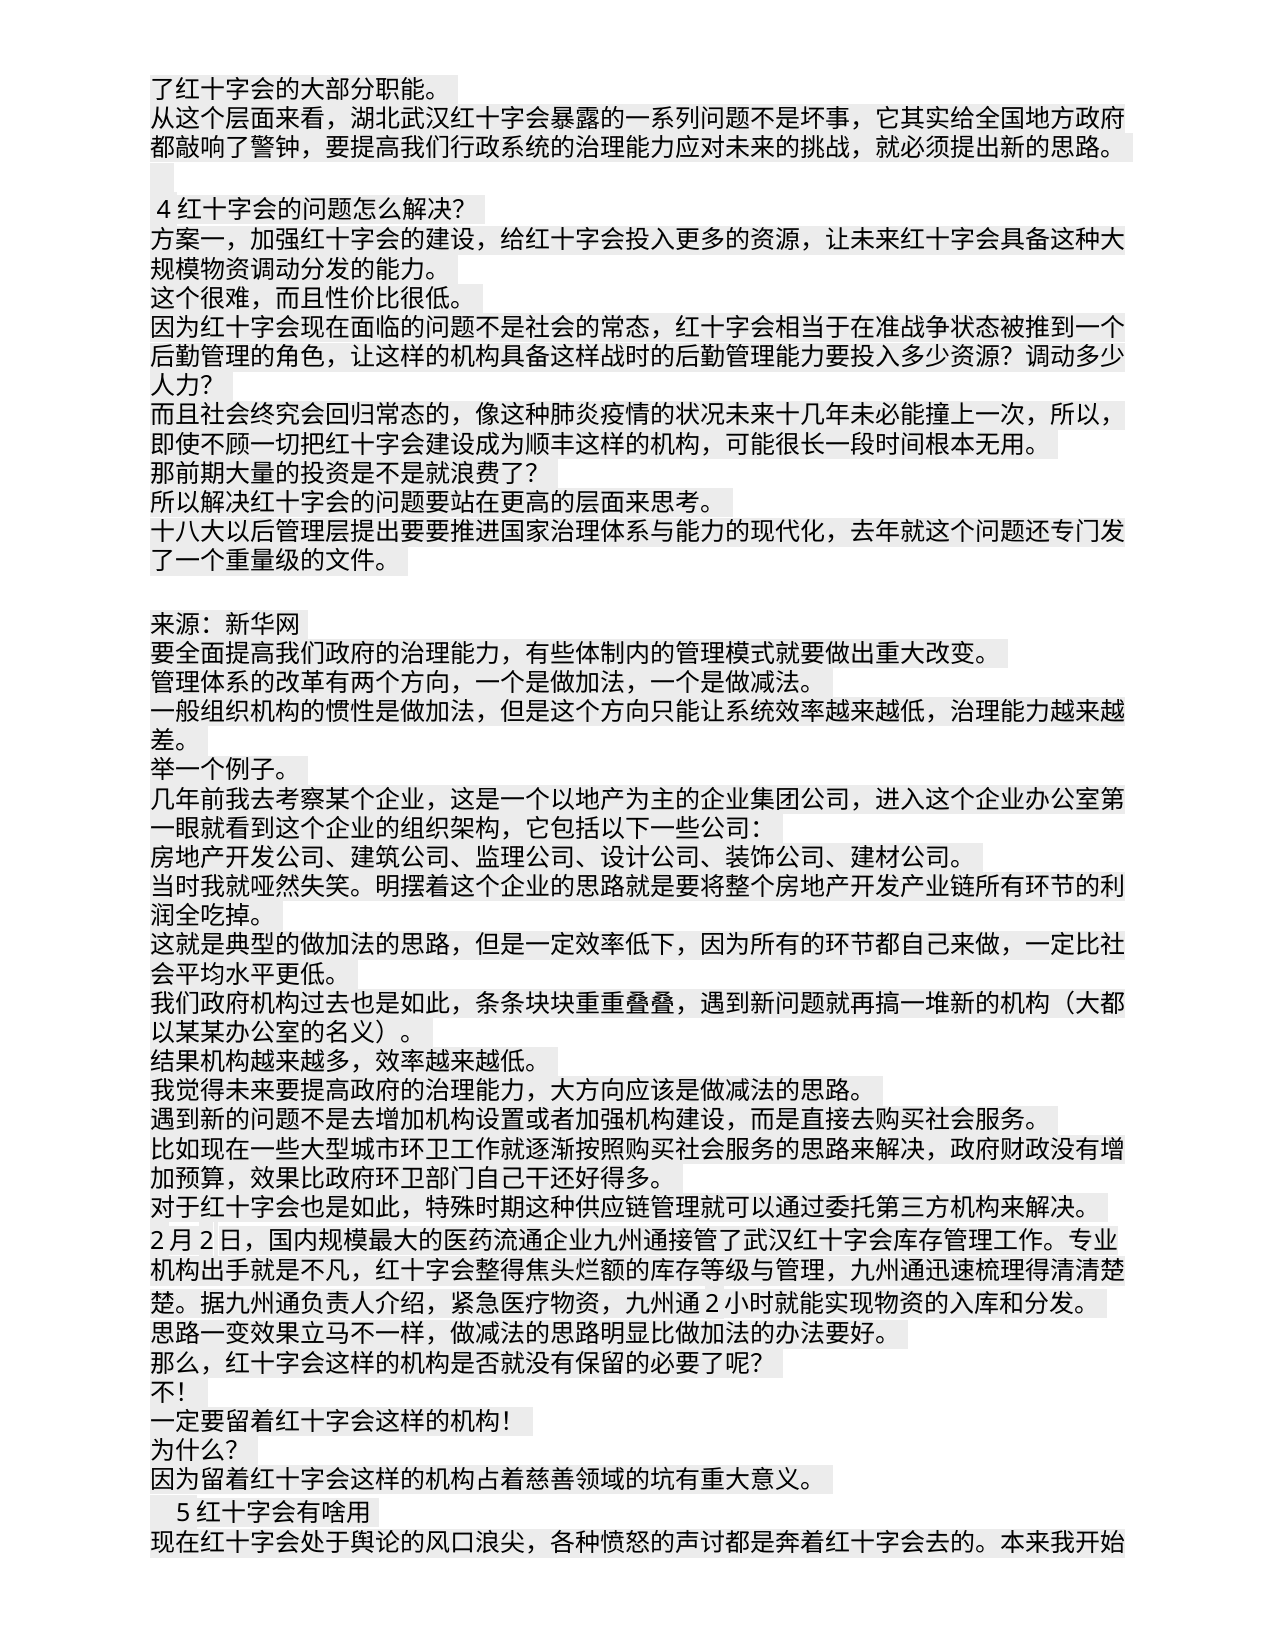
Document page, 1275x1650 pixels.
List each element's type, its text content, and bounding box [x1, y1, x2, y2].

text 以前引述过一篇文章，讲美国如何控制中国舆论，六年过去了，大陆舆论场的众生百态依然没多大变化，随着新一代所谓小粉红的成长，慢慢有点好转，可惜官面上的宣传部门还是烂泥扶不上墙。里面讲的东西到今天依然有效，有兴趣的话，本站搜索关键字“周小平”就能搜到。 大陆的舆论场，能够加精推送和删除消声的势力，主要有三股，美方（包括美国资本，cia等）中国资本和中国官方。 美方就不用说了,造谣抹黑,制造对立,恨不能把中国大卸八块. 大陆官方宣传部门僵化八股,没有战斗力,中央级如此,地方上的官办报纸网络媒体更是亲美大本营,特别是南方系报纸.胡锡进说过,他说在朋友圈一发文章,就嘲笑声一片.他的朋友圈大多数是媒体主编,可见认同他观点的少之又少,而他们又掌控了大部分媒体的审核权.屁股是歪的,审核出来的东西也会歪掉.我不是说胡锡进的观点有多么完美正确,至少他的屁股的正的. 中国资本虽然依靠政府的支持和保护,但是也渴望摆脱权力的束缚,所以很多时候利益不一致.资本天生就喜欢自由,自由的进出,自由的割韭菜,自由的洗钱,自由的逃税避税.掌握资本的资本家也更希望打造一个把强奸改判成不小心摔倒正好插入的”法治”社会.比如这次的红十会事件,各路反华势力和资本合力,利用民众的情绪排山倒海的攻击它,反华势力是为了打击政府的公信力,中方资本是想打击红会的合法性,以便扶正私人公益组织,逃税洗钱收韭菜的黑箱工具就有了,但是一介草民恨不得红会死就说不过去了,红会还可以监督,还可以改,就像小孩子,不懂事还可以教,杀了他干什么,杀了就没了,私人公益组织是别人家小孩,你管不了,想管律师伺候.(注:我不是要一棍子把资本打死,资本一体两面,可以推动社会进步科技发展,也可以作恶对民众敲骨吸髓.资本是工具,要看在谁的手里,比如在任正非手里就挺好) 有些人对小粉红嗤之以鼻,觉得无脑护短不识大体,甚至有人把她们描绘成某种生物.是,我也不喜欢少部分不讲原则一味护短的人,但是小粉红作为一个整体,他们三观正,内心是一颗滚烫的中国心.他们是新一代的年青人,没有老一代的包袱,没有自卑,没有怨恨,没有悲愤,没有软骨病.他们也许幼稚,也许无脑,但他们会成长,他们是祖国的未来. 小粉红是大陆舆论场的重要组成部分,算是政府的外围组织,没有新闻加精推送和删除消声的能力.宣传部门僵化,外围能力不够,反华势力和资本一旦发力,稍为正常的声音都难以生存,比如下面这篇文章https://mp.weixin.qq.com/s/gO8kanJIFI4_Chyo3jwttQ 作者:猫哥的视界 趟一趟武汉红十字这潭浑水 很多读者留言让我谈谈武汉红十字会的问题，我是很有点犹豫的。因为湖北、武汉红十字会的问题已经成为舆论的风暴！风暴的意思就是任何人如果不顺应这个舆论情绪都会被撕得渣都不剩。我看到一个不知名公众号骂红十字会的文章，短短一天之内基本数据就是“阅读”10万+，“在看”10万+，“赞赏”1万+。大家知道这组恐怖数据是什么概念吗？我自己写公众号大概写了180+篇原创文章，阅读10万+很多，在看10万+一篇没有！基本在看能达到2万+，阅读就能上100万+，这样100万+阅读，在看2万+的爆款文章能吸粉10万以上。 这就是公众情绪的风暴！ 按：2月2日我看到另一个不知名公号发表了一篇关于鄂A0260W的文章，再次获得双10万+！ 毫无疑问这个时候任何人试图给公众提供一点理性的声音是非常不理智的行为，那绝壁是要掉粉无数的—— 我在微博上转发一条红十字会辟谣的微博就蹭蹭掉粉，总共6万粉丝的微博一小时内掉了300多粉丝。 所以，我一直在犹豫是不是做这样费力不讨好的事情——话说骂骂红十字会多好啊，顺应大众的情绪，顺便捞一个双10万+的创新纪录。 但我还是决定给大家提供一点不同声音，虽然这样会掉粉无数，我也认了。 现在我就来趟一趟湖北红十字这潭浑水。 武汉封城之后，当地官方就宣布指定红十字会作为唯一接受社会捐赠物资与善款的机构。 为啥官方要这样做？ 2013年4月20日，四川雅安爆发7级地震。在一年之内全国一共有219家基金参与雅安地震募捐。 募捐善款第一名就是当时风头正盛的壹基金。全国一共捐款是16个亿，壹基金一家就拿走了4个亿，而四川红十字会却只募捐到3000万元善款，是壹基金的1/13。 为啥壹基金会如此成功？ 因为谣言，针对红十字会有意制造的各种谣言。 被判刑的“秦火火”就是制造谣言的著名推手，在雅安地震之后，曾经在2011年给红十字会造谣的“中华秦火火”摇身一变，成为“江南秦火火”，继续制造了大量红十字会的谣言。 这些谣言被几十个公知大V转发，形成巨大的影响力，把红十字会搞得声名狼藉，让壹基金成为最大的受益者。 那么，壹基金这个私立慈善基金会具体表现如何呢？ 国家法律对于慈善基金有个规定，就是募集的善款必须在第一年内使用不低于70%（详见《基金会管理条例》第二十九条：公募基金会每年用于公益事业支出，不得低于上一年总收入的70%）。 壹基金虽然成立之初不属于公募基金，但是它还是在自己的公司章程第52条中作了同样的规定：壹基金每年用于公益事业支出，不得低于上一年度总收入的70%。 但是，公司章程规定是一回事，实际怎么做则是另外一回事——2014年壹基金审计报告上列出这个基金在一年内仅向灾区拨付了4000万元，占募集善款总数的9%。 而当时灰头土脸的四川红十字会总共募集到善款只有3000多万元，在一年之内向灾区拨付善款超过80%。 从此，壹基金一直深陷财务与善款丑闻中。 武汉封城之后正处于舆论的风口浪尖，毫无疑问，当地官员不希望未来也爆出什么捐赠物资与善款的丑闻。 所以，就指定有官方背景的红十字会作为唯一接受社会捐赠物资与善款的机构。 这样的决策四平八稳，将社会所有的捐赠物资与善款都归口到红十字会一家来管理，显然更让当地官员放心。 但是怕什么就来什么，归口给红十字会固然让官方放心，但是却忽略了一个重要的问题—— 红十字会有这个管理善款与物资的能力吗？ 2 收发物资难不难？ 这个问题我是这样理解的：平时不难，现在很难——我甚至认为已经远远超出了红十字会能力的上限。 为什么？ 可能很多人觉得接受物资并且分发出去很容易。是的，看起来都很容易——容易是因为数量与规模不够大。 当数量、品类、规模超过一定规模之后，这个接受并且分发物资就叫“大型库存管理”，这玩意不是一般组织或者个人能玩下来的。 按：大家可以参考本次发布的第三条《这是一份详细的医疗物资捐赠流程图》。 物资合规确认、物资采集、物资调配分发、物流运输与通关就涉及无数道工作内容，不是普通人想的捐款邮寄那么简单！ 湖北、武汉红十字会这样的机构，作为一个清水衙门，其实就类似一个行政系统富余人员的养老场所，稍微有点事业心的人员，大概都不愿去这样的机构。 加上平时工作都比较清闲，所以这个机构人员编制不会高，湖北红十字会、武汉红十字会编制人员加起来也就是几十个人。 加上大部分人员年龄偏大，很多人可能连常见的办公软件都不太熟练，什么OA系统，智能化管理与这样的机构基本无缘。 本来这样的机构平时做做慈善，接受一点社会捐赠还问题不大，偏偏遇到武汉肺炎事件，红十字会面对的是突然涌来的海量的物资！ 现在湖北、武汉红十字会面临的已经不是一个简单的善款发放、少量物资管理与分发的问题，而是相当于要扮演一个战时后勤管理部门的角色。 这下麻烦就大了。 因为海量的物资接收与分发本身就是一个技术含量很高的活。 以武汉红十字会为例，它们要接收的物资品类多——包括口罩、护目镜、防护服、消毒液、各种医疗设备等等几十种品类，每一大品类还包括很多细分类别。 口罩就包括医用与家用的，这个医用于家用的还包括不同的生产日期，还有运输可能造成的破损与污染，中间还可能夹杂着其它的玩意（媒体报道民众捐赠的物资还有化妆棉混在口罩里）。 这些物资要筛选与分拣（光是分拣就工作量很大，大部分民众捐赠的物资都不符合医院要求），要分门别类登记造册入库。 我估计红十字会那票人很可能都不会熟练使用电脑系统，很多还是做手工帐，那不得做得累死。 然后是物资分发。 按道理，各个医院应该梳理好内部的物资需求，然后通过网络上传给红十字会进行调度分发。 但是红十字会没有供应链的运输能力（两级红十字会只有几台车），然后库存又是一堆手工帐，所以最后变成几十个医院派出人员去红十字会领物资。 这个领物资也要甄别——万一被人冒领了，物资流到社会上被人盗卖，红十字会又是一大坨污点。 所以，领物资也变得乱哄哄的，连原始的介绍信也用上了，大家可以想象效率有多低。 最后就是红十字会仓库里物资堆积如山，一线医院却频频物资告急。 这个锅红十字会不背也得背！说白了，红十字会这样的机构不具备大规模物资收集与分发的能力。 具备这种能力的企业全中国扳起指头也数不出几家，我估计可能只有阿里、京东以及专业做物流的大型企业等有这个能力。 这些能力都是企业真金白银砸出来的，绝对不是红十字会这样的机构能具备的。 虽然红十字会在第一时间征集了大量志愿者——我看媒体报道，光是武汉红十字会就有几十个志愿者在协助。 但是这种系统的库存管理绝不是堆人员数量可以解决的！ 按：读者有没有做这块工作的，留言来一波专业描述，我给你们上墙。 另外，我看见现在网上舆论对韩红基金会非常推崇，我查阅了一下截止到1月31日的数据，韩红基金会接受的善款约为1.5亿，当日发放的物资只有2000套防护服，200套心电监测设备。 这点物资分发的数量与当地红十字会面对的物资相比显然不是一个数量级的。 到了2月1日韩红基金会也关闭了接受善款的通道，因为数额太大的善款已经超过了这个机构的处理能力。 在网上的传言中，这个武汉红十字会背景深厚，能量惊人。 事实真是如此吗？ 其实，一个机构在体制内是啥地位看看它的财报就一清二楚。 传言可以骗人，财报不会，真相就藏在财报的细节之中。 2018年武汉红十字会总收入972.74万，总支出也是972万——全部来源于财政拨款。 嗯，也就是说，这个机构在社会上募集善款的能力为0——这说明什么？ 说明武汉红十字会在体制内混得很差啊！但凡有点背景，随便找个实权领导打个招呼，武汉这么大，还怕找不到几个企业拉点赞助？ 但是武汉红十字会连这个能力也没有。 我们继续往下看。 2018年武汉红十字会工资福利开支为279.34万元——网上根据这个数字然后除以编制13个人员得出人均工资福利二十几万的结论。 这是根本不懂常识的胡扯。 因为编制是正式工，任何一个事业单位都有大量正式编制以外的合同工（就是传说中的临时工），所以，武汉红十字会人均工资福利收入应该远远低于二十几万这个数字。 我想说的不是讨论这个人均工资福利收入，而是另外一个更要命的东西。 国家《基金管理条例》第二十九条第二款明确规定，基金工作人员工资福利和行政办公支出不得超过当年总支出的10%。 而武汉红十字会光是工资福利支出在年支出占比已经达到33%！ 这都已经违法了好不好？ 按：韩红基金会这个人员与行政开支在总支出占比是7.91%，中国红十字会这个占比是2.9%。 有官方背景的地方红十字会基本财务支出都违法了是不是很尴尬？ 为啥出现这样的情况？ 因为这个武汉红十字会没有募集善款能力，所有开销都依赖财政拨款。 很显然，武汉财政并不很待见这个红十字会，拨款也是只给了必须的人员行政开支，以及基本的慈善支出，在此之外多一分钱也不肯多给，至于红十字会是不是违法了——财政根本不管！ 如果武汉红十字会真有网上传言那种能量惊人的本事，它或者可以向财政多要一点钱，或者依托体制内的背景向社会募捐，或者裁撤一些没用的人—— 让自己的人员工资福利支出控制在10%以下——至少让自己不违法吧，但是武汉红十字会这些能力都没有，它在体制内是啥地位？ 请记住一个真理，嘴上说啥都有可能是假的，能弄来钱才是真的！ 说句刻薄一点的话，对于机构而言，没钱与没本事基本是划等号的。 本来武汉红十字会就一直在体制内窝窝囊囊混日子，但是突如其来的一场疫情将它推到了风口浪尖。 毫不意外地表现低劣——做事的能力一塌糊涂，地方上的官僚主义作风倒是学了个十足。 不仅接受海量的物资发不出去，还陆续爆出扣押协和医院物资事件、阻挡央视采访事件、鄂A0260W事件等等无数槽点…… 在我看来，武汉红十字会的表现完美诠释了中国的一句老话—— 德不配位，必有灾殃！ 按：这是我前天写的文章，没想到在今天文章发布前湖北红十字会三名领导就被问责了。 嗯，这是对德不配位，必有灾殃最好的注解。 另一方面我们也看到，在突发公共安全事件处理中，湖北以及武汉官方处理问题的方式还是体制内传统的条条块块的模式，习惯性的将相应的工作交付给体制内的“条条”部门来负责。 结果被武汉红十字会捅出一个大窟窿，成为舆论抨击的焦点，最后不得不委托第三方接管了红十字会的大部分职能。 从这个层面来看，湖北武汉红十字会暴露的一系列问题不是坏事，它其实给全国地方政府都敲响了警钟，要提高我们行政系统的治理能力应对未来的挑战，就必须提出新的思路。 4 红十字会的问题怎么解决？ 方案一，加强红十字会的建设，给红十字会投入更多的资源，让未来红十字会具备这种大规模物资调动分发的能力。 这个很难，而且性价比很低。 因为红十字会现在面临的问题不是社会的常态，红十字会相当于在准战争状态被推到一个后勤管理的角色，让这样的机构具备这样战时的后勤管理能力要投入多少资源？调动多少人力？ 而且社会终究会回归常态的，像这种肺炎疫情的状况未来十几年未必能撞上一次，所以，即使不顾一切把红十字会建设成为顺丰这样的机构，可能很长一段时间根本无用。 那前期大量的投资是不是就浪费了？ 所以解决红十字会的问题要站在更高的层面来思考。 十八大以后管理层提出要要推进国家治理体系与能力的现代化，去年就这个问题还专门发了一个重量级的文件。 来源：新华网 要全面提高我们政府的治理能力，有些体制内的管理模式就要做出重大改变。 管理体系的改革有两个方向，一个是做加法，一个是做减法。 一般组织机构的惯性是做加法，但是这个方向只能让系统效率越来越低，治理能力越来越差。 举一个例子。 几年前我去考察某个企业，这是一个以地产为主的企业集团公司，进入这个企业办公室第一眼就看到这个企业的组织架构，它包括以下一些公司： 房地产开发公司、建筑公司、监理公司、设计公司、装饰公司、建材公司。 当时我就哑然失笑。明摆着这个企业的思路就是要将整个房地产开发产业链所有环节的利润全吃掉。 这就是典型的做加法的思路，但是一定效率低下，因为所有的环节都自己来做，一定比社会平均水平更低。 我们政府机构过去也是如此，条条块块重重叠叠，遇到新问题就再搞一堆新的机构（大都以某某办公室的名义）。 结果机构越来越多，效率越来越低。 我觉得未来要提高政府的治理能力，大方向应该是做减法的思路。 遇到新的问题不是去增加机构设置或者加强机构建设，而是直接去购买社会服务。 比如现在一些大型城市环卫工作就逐渐按照购买社会服务的思路来解决，政府财政没有增加预算，效果比政府环卫部门自己干还好得多。 对于红十字会也是如此，特殊时期这种供应链管理就可以通过委托第三方机构来解决。 2月2日，国内规模最大的医药流通企业九州通接管了武汉红十字会库存管理工作。专业机构出手就是不凡，红十字会整得焦头烂额的库存等级与管理，九州通迅速梳理得清清楚楚。据九州通负责人介绍，紧急医疗物资，九州通2小时就能实现物资的入库和分发。 思路一变效果立马不一样，做减法的思路明显比做加法的办法要好。 那么，红十字会这样的机构是否就没有保留的必要了呢？ 不！ 一定要留着红十字会这样的机构！ 为什么？ 因为留着红十字会这样的机构占着慈善领域的坑有重大意义。 5 红十字会有啥用 现在红十字会处于舆论的风口浪尖，各种愤怒的声讨都是奔着红十字会去的。本来我开始觉得骂一骂红十字会也不错，有利于这个机构未来改进工作作风。 但是从2月1日下午开始网络的舆论变了味，对红十字会的批评变成各种带节奏的攻击——就是想把湖北与武汉红十字会干翻，进而把全国红十字会等公立慈善机构统统干掉。 那么，大家是否知道干掉红十字会有什么后果？ 嗯，大家猜一猜谁最痛恨红十字会这类的官方慈善机构——恨不得除之而后快？ 是普通老百姓吗？ 不是！ 普通人只是被利用的棋子。 干掉官方慈善机构对于普通老百姓半点好处也没有！ 是资本，准确的说最痛恨红十字会这类官方慈善机构的是私立资本！ 为什么？ 这就是我要蹚一蹚湖北红十字这谭浑水的重要原因。 给大家介绍一下在资本主义社会私立资本一个成熟的“慈善”套路。 首先我们来看一则去年的新闻： 这类新闻确实很博眼球，国外的富豪看上去好像都很高风亮节，个人去世，大部分遗产都捐献给慈善基金，儿孙们却得不到父辈的遗产。 那么，真相真是这样吗？ 事实的真相恰恰相反。 首先我们来看这则新闻里一些不引人注目的细节 看到没有，去世的酒店大亨希尔顿巴伦把自己的遗产是捐献给一家“公益”信托机构，最终受益者是希尔顿基金。 这是啥意思？ 这就是富豪深谋远虑的算计，是国外资本玩得熟溜的套路。 首先，把遗产“捐献”给“公益慈善”信托机构（基金）可以避税。像希尔顿这种几十亿美元的遗产如果直接传给子女，遗产税至少40%起！小一半遗产就没有了。 其次，国外特别是资本主义国家，私人成立一个公益慈善信托基金非常方便，理论上讲，资金进入这个公益信托机构后，这笔钱就属于社会而不是个人私有资产。 但是，这只是理论上！ 以美国为例，按照法律规定，公益基金或者慈善基金必须把不低于基金总额的5%用于公益与慈善事业—— 看到没有？只要用5%的基金总额去做公益与慈善就能满足慈善要求！剩下95%你可以投资任何项目！ 按：中国法律规定的是，私立的私募慈善基金每年公益支出不得低于上一年度总收入的8%。这个规定比国外高，但是也远远低于公募基金的标准。 另外多说一句，公募与私募的区别就是募集资金的方式，公募可以公开募集，门槛很低，私募只能私下募集，门款比较高，一般是100万起步。 网上很多人把私募基金理解为自己与朋友的钱，这是常识性的错误。私募基金虽然不能公开募集，但是募集的资金绝大部分都不是“自己与朋友的钱”。 那么，95%的基金投资收益归谁所有呢？富豪们还会成立一个家族基金，指定这个公益信托机构的绝大部分收益归家族基金所有。 比如我们这位希尔顿同学就是如此。 这就是境外富豪们死后玩的把遗产捐献给“慈善”基金的套路！ 遗产捐献给“公益”机构，首先就可以逃一大笔遗产税，然后层层设套，这些“公益”机构的投资收益绝大部分还是子孙享用（富豪们成立的“公益”信托基金，实际运营者多半是自己的亲戚）。 最妙的是，子孙只能享用这笔遗产的投资收益，而无法直接动用遗产，这可以防止子孙接受大笔遗产后大肆挥霍，迅速败光家产。 在完全掌握基金运营管理权的情况下，真要把基金的钱变成个人的私产其实也不难。 美国希拉里基金就有一次经典操作——对！就是那个总是站在道德制高点频频指责中国“人权”的克林顿希拉里成立的基金。 希拉里的女婿搞了一个公司，公司做了一堆谁也看不懂的项目。 看不懂也没关系，关键是可以估值10亿美元。然后还真有人买单，先是A公司拿了10亿美元收购了这家公司，不久，B公司再花10亿美元从A公司手里买下这个公司。 再过了一段时间，希拉里基金用10亿美元从B公司手里接下这笔资产。你看看，转了一大圈，基金的钱就进入了私人的口袋。 以上都是国外富豪们玩熟的的套路，偏偏有一帮脑残媒体还在为富豪们逃税、洗钱行为歌功颂德。 比如，香港大富豪许世勋去世也是这样的套路，把470亿遗产捐献给“公益”信托机构，信托机构的最终受益人还是许氏家族基金，但是媒体报道还是这样的标题： 我记得当时还有记者幸灾乐祸写道，大美人李嘉欣拼了老命嫁入豪门，最后一毛钱都没捞到—— 我看了这些报道就觉得好笑。这些大资本的套路又岂是这些每月拿几千元的小记者能看懂的了？ 但是，这些最大程度保护家族财富，规避政府税收的套路在社会主义中国是玩不了的。 前些年，某名人据说要在大陆搞一个慈善基金，后来发现大陆对这块卡得特别死。 然后就通过媒体吐槽，诟病我们政府通过官办慈善机构垄断慈善运营，导致一大批富豪无法开展“慈善”事业。 现在大家明白为啥政府要严控民间自办慈善基金的原因了吗？ 现在大家明白为什么在中国一定要留着红十字会这样的机构占着慈善领域的坑的吗？ 这是要堵住一个绝大的逃税、洗钱的黑洞！ 慈善那点善款不过是毛毛雨，洗钱逃税才是大蛋糕！ 官办慈善问题再多，槽点再多也比民办慈善好！ 至少官办慈善机构不会去帮助私人资本逃税、洗钱！ 至少大众觉得“烂到根子”的官方慈善机构包括红十字会一直在严格执行国家法律规定的“每年公益支出要超过上一年总收入的70%”。 而全国私立慈善基金绝大多数都是私募基金！它们只需要满足公益支出高于上一年度总收入的8%就不违法！包括最近风头正盛的韩红慈善基金会！ 所以黑公立慈善机构，吹捧私立慈善机构就如同说60公斤的拳击运动员能打赢120公斤拳击运动员那么荒谬！ 它们基本标准就不是一个数量级好不好？ 按：根据韩红慈善基金官网公布的审计报告，2017年该基金会收入大致是2324万，2018年该基金慈善公益支出1438万，公益支出占上一年总收入的61.8%。 嗯，韩红基金是2019年拿到的公募牌照，在此之前能达到61.8%已经算是私募慈善基金中出类拔萃的了。 根据中国红十字会官网的审计报告，2017年中国红十字会收入是6694万，2018年公益支出是4732万，公益支出占上一年总收入的70.7%。客观的评价，韩红慈善基金在私立慈善基金中已经算是做得拔尖的，很多大名鼎鼎的私立慈善基金更加不堪，这里就懒得点名了。 嘴上说漂亮话容易，真金白银拿出来才是硬道理！ 红十字会这样的官办慈善机构确实槽点很多，包括武汉与湖北红十字会在这次疫情中暴露出的官僚主义作风、效率低下等等各种各样的问题。 但是，我还是那句话，官办慈善机构问题再多，也要比私立慈善机构靠谱得多！ 请记住，有些领域一定要国营、官方机构垄断才是对老百姓最大的负责！ 包括水电气通讯等等基础民生产业，包括慈善这个风口浪尖的领域。 这就是我的观点。 写这篇文章就是希望我的读者与粉丝在舆论情绪的狂欢中能听一点理智的声音。 即使这样的声音会掉粉无数，我也认了。 我觉得坚持理性绝不盲从，并且坚持给我的读者输出有价值的内容才能对得起大家的订阅，才是这个号未来长久的生存之道。 [150, 75, 1125, 1558]
